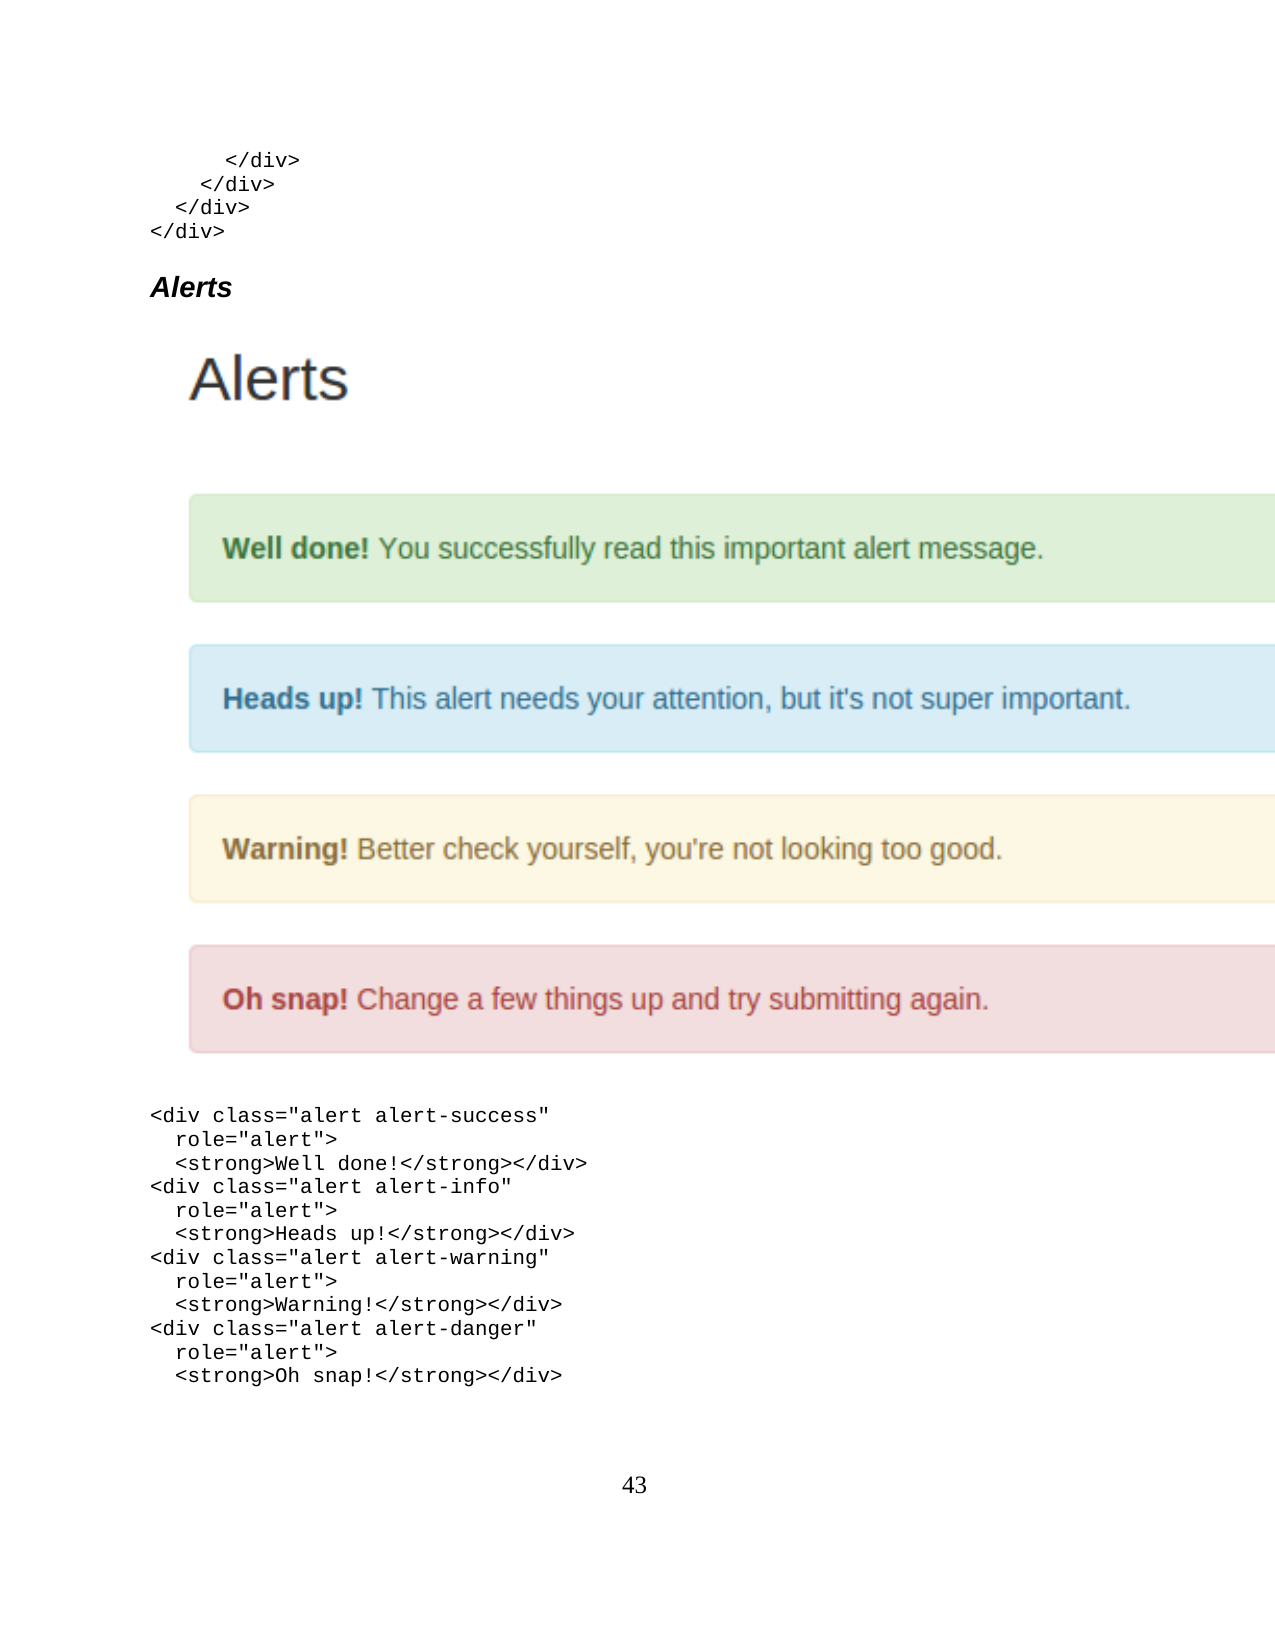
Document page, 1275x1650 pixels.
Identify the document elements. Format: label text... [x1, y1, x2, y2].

text <div class="alert alert-danger" [150, 1318, 1125, 1342]
text </div> [150, 150, 1125, 174]
subtitle Alerts [150, 269, 1125, 303]
text <strong>Warning!</strong></div> [150, 1294, 1125, 1318]
text role="alert"> [150, 1271, 1125, 1294]
text <strong>Heads up!</strong></div> [150, 1223, 1125, 1247]
text <div class="alert alert-warning" [150, 1247, 1125, 1271]
text <div class="alert alert-success" [150, 1106, 1125, 1129]
text </div> [150, 197, 1125, 221]
text role="alert"> [150, 1129, 1125, 1152]
text <div class="alert alert-info" [150, 1176, 1125, 1200]
picture [150, 315, 1275, 1106]
text </div> [150, 174, 1125, 197]
text role="alert"> [150, 1342, 1125, 1365]
text </div> [150, 221, 1125, 244]
text <strong>Oh snap!</strong></div> [150, 1365, 1125, 1389]
text role="alert"> [150, 1200, 1125, 1223]
text <strong>Well done!</strong></div> [150, 1152, 1125, 1176]
